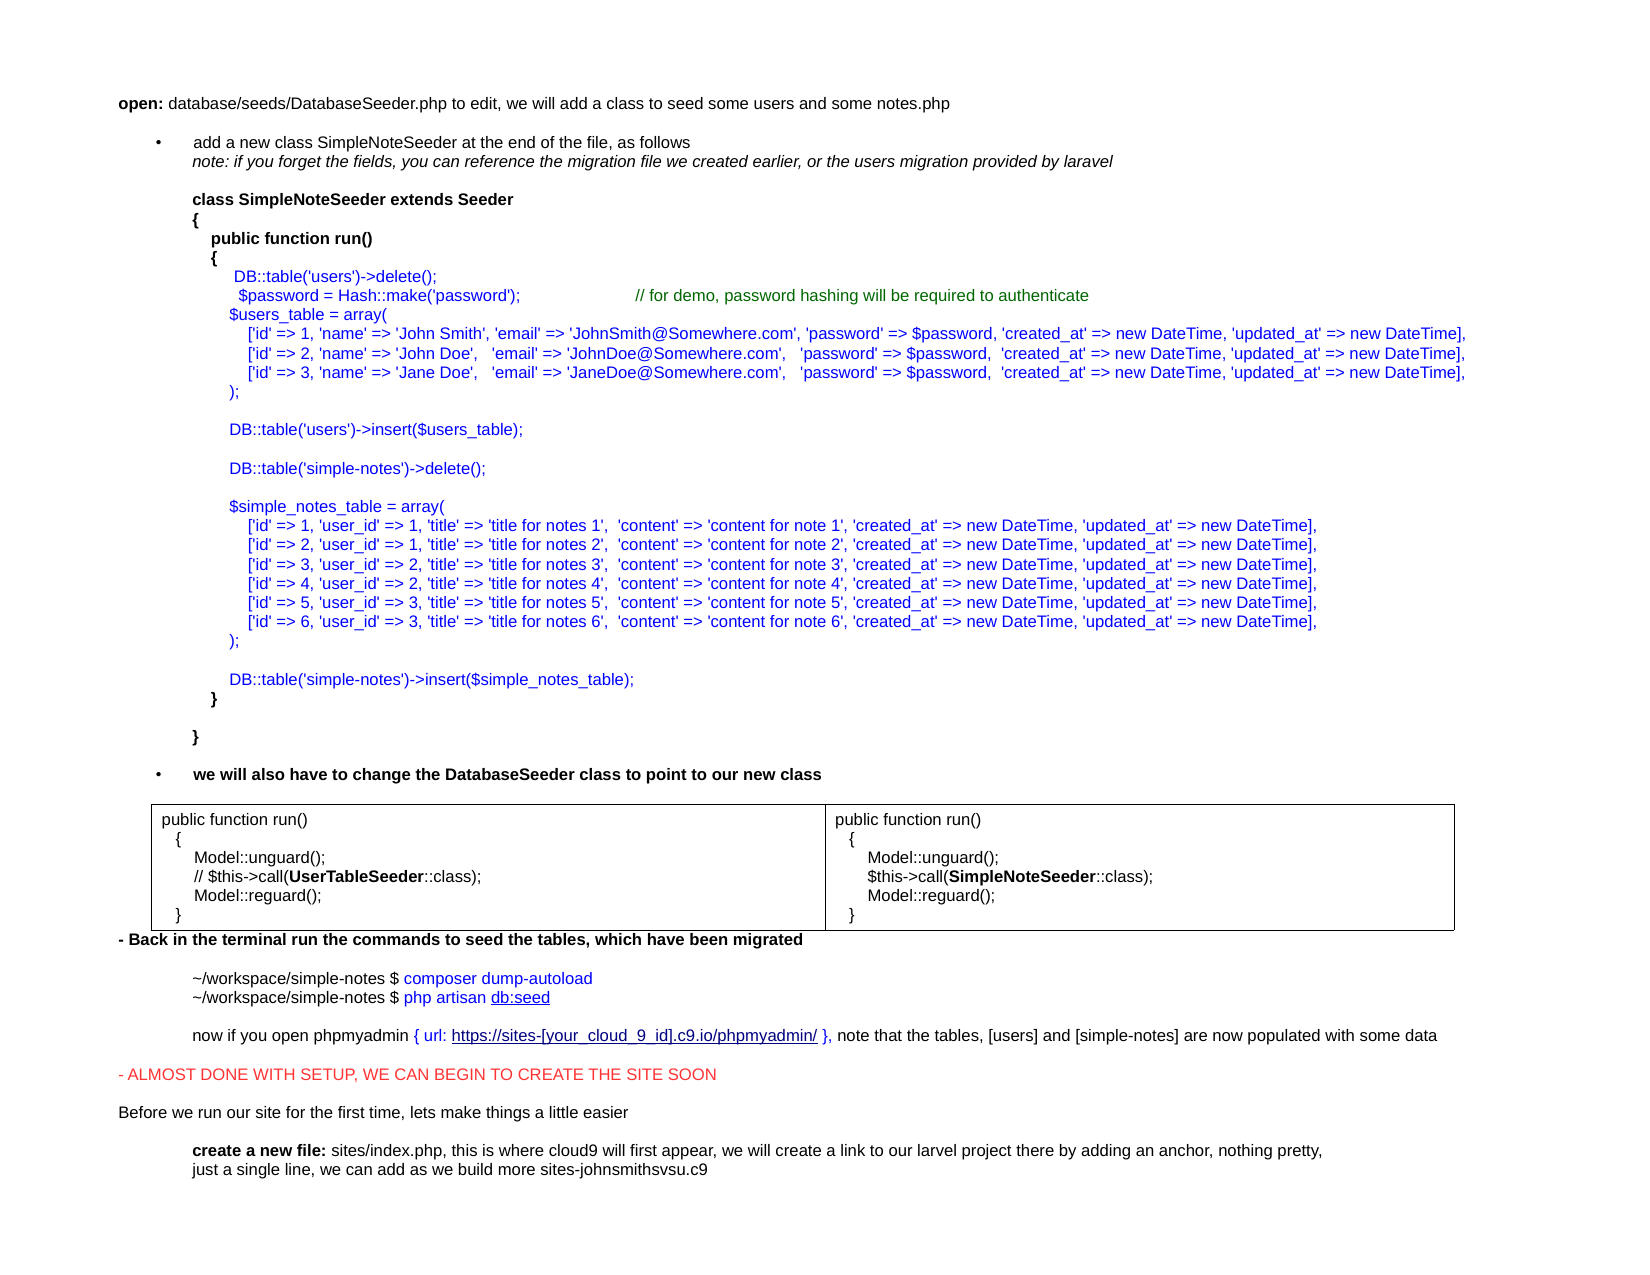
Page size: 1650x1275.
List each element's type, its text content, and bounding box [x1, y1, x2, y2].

text { [192, 209, 1532, 228]
text public function run() [192, 228, 1532, 248]
text ['id' => 5, 'user_id' => 3, 'title' => 'title for notes 5', 'content' => 'content for note 5', 'created_at' => new DateTime, 'updated_at' => new DateTime], [192, 593, 1532, 612]
text ['id' => 6, 'user_id' => 3, 'title' => 'title for notes 6', 'content' => 'content for note 6', 'created_at' => new DateTime, 'updated_at' => new DateTime], [192, 612, 1532, 631]
text note: if you forget the fields, you can reference the migration file we created earlier, or the users migration provided by laravel [118, 152, 1532, 171]
table_header public function run() { Model::unguard(); $this->call(SimpleNoteSeeder::class); Model::reguard(); } [826, 805, 1454, 930]
text DB::table('users')->insert($users_table); [192, 420, 1532, 439]
text ); [192, 631, 1532, 650]
text ['id' => 3, 'name' => 'Jane Doe', 'email' => 'JaneDoe@Somewhere.com', 'password' => $password, 'created_at' => new DateTime, 'updated_at' => new DateTime], [192, 363, 1532, 382]
text } [192, 688, 1532, 708]
text ['id' => 2, 'user_id' => 1, 'title' => 'title for notes 2', 'content' => 'content for note 2', 'created_at' => new DateTime, 'updated_at' => new DateTime], [192, 535, 1532, 554]
text just a single line, we can add as we build more sites-johnsmithsvsu.c9 [118, 1160, 1532, 1179]
text ~/workspace/simple-notes $ composer dump-autoload [118, 968, 1532, 988]
text ['id' => 1, 'name' => 'John Smith', 'email' => 'JohnSmith@Somewhere.com', 'password' => $password, 'created_at' => new DateTime, 'updated_at' => new DateTime], [192, 324, 1532, 343]
text $users_table = array( [192, 305, 1532, 324]
text - ALMOST DONE WITH SETUP, WE CAN BEGIN TO CREATE THE SITE SOON [118, 1064, 1532, 1083]
text - Back in the terminal run the commands to seed the tables, which have been migrated [118, 930, 1532, 949]
text create a new file: sites/index.php, this is where cloud9 will first appear, we will create a link to our larvel project there by adding an anchor, nothing pretty, [118, 1141, 1532, 1160]
list add a new class SimpleNoteSeeder at the end of the file, as follows [156, 132, 1532, 152]
text ['id' => 2, 'name' => 'John Doe', 'email' => 'JohnDoe@Somewhere.com', 'password' => $password, 'created_at' => new DateTime, 'updated_at' => new DateTime], [192, 343, 1532, 363]
text ~/workspace/simple-notes $ php artisan db:seed [118, 988, 1532, 1007]
text now if you open phpmyadmin { url: https://sites-[your_cloud_9_id].c9.io/phpmyadmin/ }, note that the tables, [users] and [simple-notes] are now populated with some data [118, 1026, 1532, 1045]
text ['id' => 3, 'user_id' => 2, 'title' => 'title for notes 3', 'content' => 'content for note 3', 'created_at' => new DateTime, 'updated_at' => new DateTime], [192, 554, 1532, 573]
text ); [192, 382, 1532, 401]
text Before we run our site for the first time, lets make things a little easier [118, 1103, 1532, 1122]
text DB::table('users')->delete(); [192, 267, 1532, 286]
text ['id' => 4, 'user_id' => 2, 'title' => 'title for notes 4', 'content' => 'content for note 4', 'created_at' => new DateTime, 'updated_at' => new DateTime], [192, 573, 1532, 593]
table_header public function run() { Model::unguard(); // $this->call(UserTableSeeder::class); Model::reguard(); } [152, 805, 825, 930]
text DB::table('simple-notes')->delete(); [192, 458, 1532, 478]
text class SimpleNoteSeeder extends Seeder [192, 190, 1532, 209]
text $simple_notes_table = array( [192, 497, 1532, 516]
text DB::table('simple-notes')->insert($simple_notes_table); [192, 669, 1532, 688]
text open: database/seeds/DatabaseSeeder.php to edit, we will add a class to seed some users and some notes.php [118, 94, 1532, 113]
text } [192, 727, 1532, 746]
text { [192, 248, 1532, 267]
list we will also have to change the DatabaseSeeder class to point to our new class [156, 765, 1532, 784]
text ['id' => 1, 'user_id' => 1, 'title' => 'title for notes 1', 'content' => 'content for note 1', 'created_at' => new DateTime, 'updated_at' => new DateTime], [192, 516, 1532, 535]
text $password = Hash::make('password'); // for demo, password hashing will be required to authenticate [192, 286, 1532, 305]
